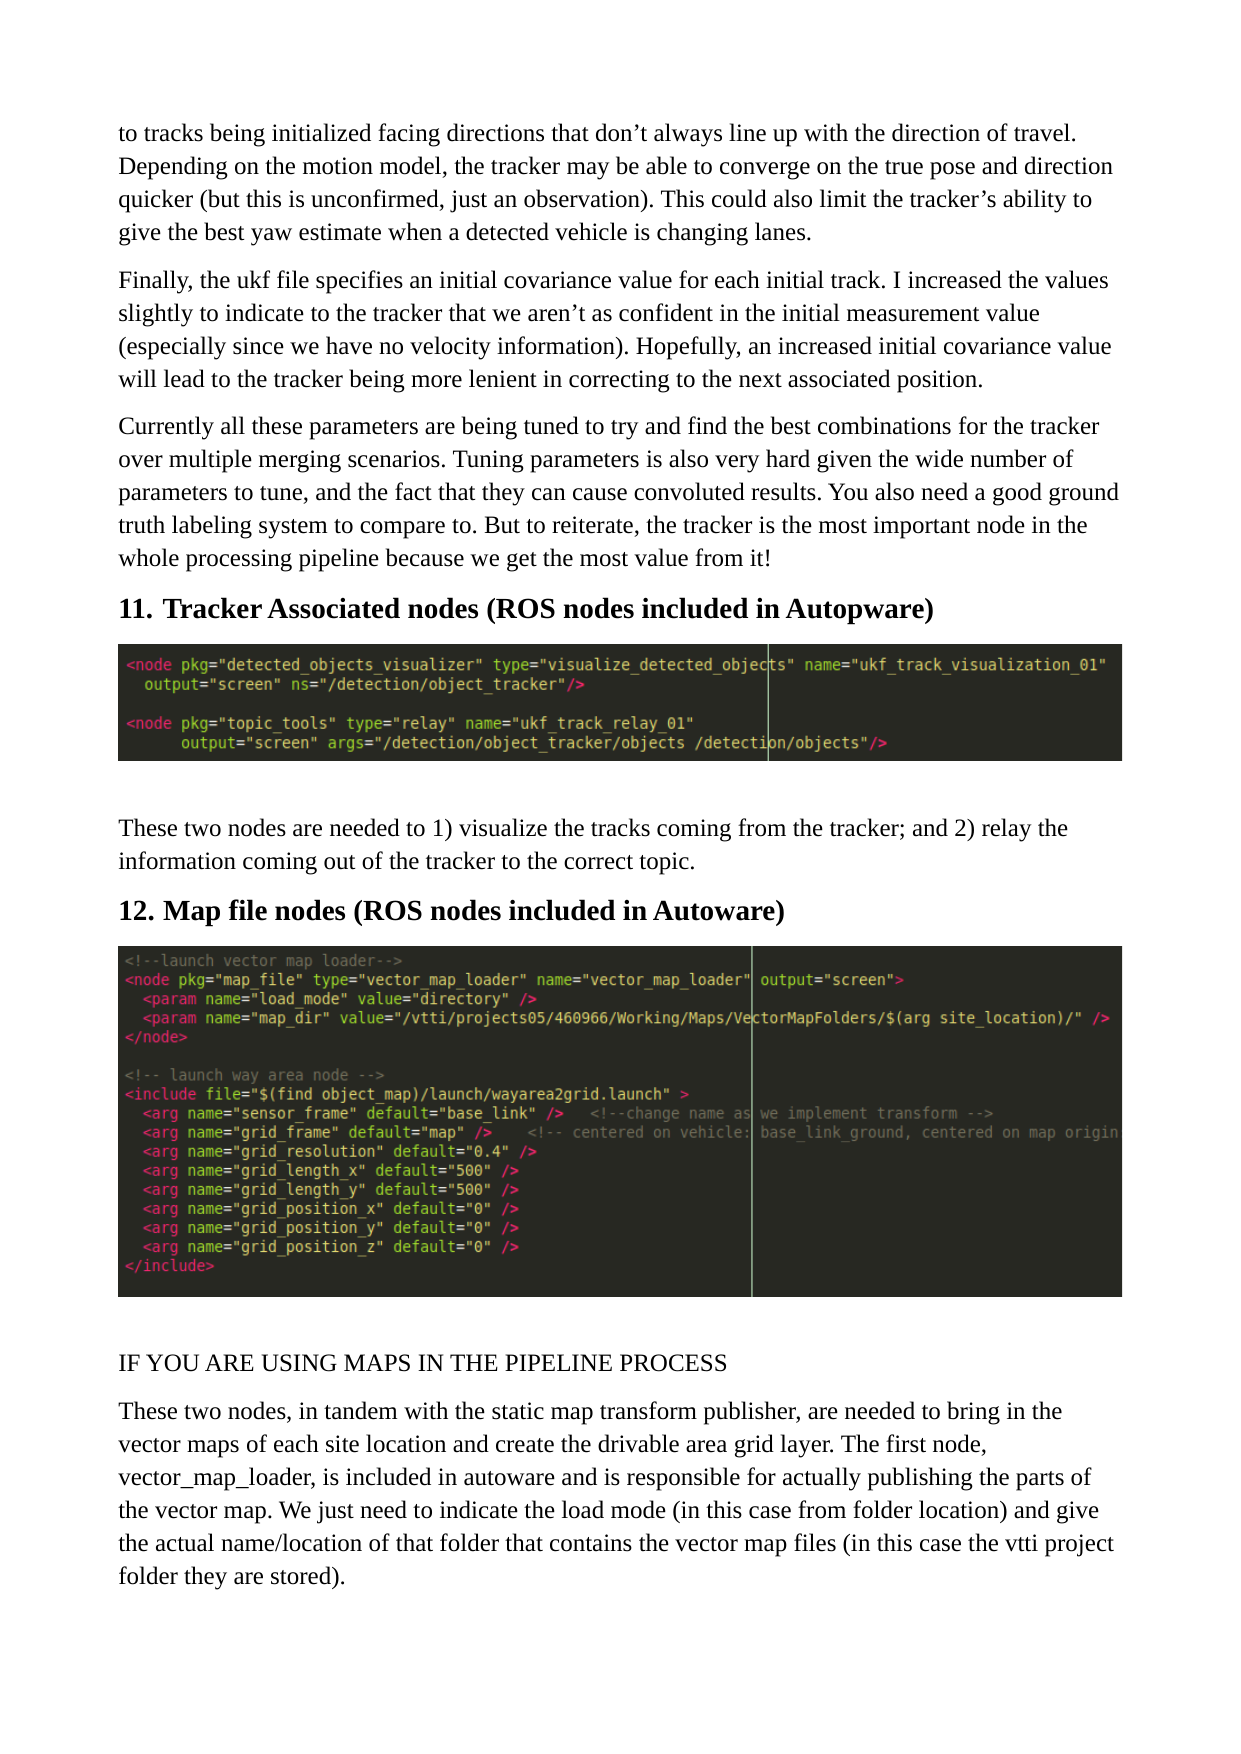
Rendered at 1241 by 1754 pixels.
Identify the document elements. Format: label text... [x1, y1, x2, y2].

text Currently all these parameters are being tuned to try and find the best combinations for the tracker over multiple merging scenarios. Tuning parameters is also very hard given the wide number of parameters to tune, and the fact that they can cause convoluted results. You also need a good ground truth labeling system to compare to. But to reiterate, the tracker is the most important node in the whole processing pipeline because we get the most value from it! [118, 411, 1122, 572]
picture [118, 644, 1123, 761]
picture [118, 946, 1123, 1297]
text IF YOU ARE USING MAPS IN THE PIPELINE PROCESS [118, 1348, 1122, 1377]
text These two nodes are needed to 1) visualize the tracks coming from the tracker; and 2) relay the information coming out of the tracker to the correct topic. [118, 813, 1122, 875]
text to tracks being initialized facing directions that don’t always line up with the direction of travel. Depending on the motion model, the tracker may be able to converge on the true pose and direction quicker (but this is unconfirmed, just an observation). This could also limit the tracker’s ability to give the best yaw estimate when a detected vehicle is changing lanes. [118, 118, 1122, 246]
text Finally, the ukf file specifies an initial covariance value for each initial track. I increased the values slightly to indicate to the tracker that we aren’t as confident in the initial measurement value (especially since we have no velocity information). Hopefully, an increased initial covariance value will lead to the tracker being more lenient in correcting to the next associated position. [118, 265, 1122, 393]
list Map file nodes (ROS nodes included in Autoware) [118, 893, 1122, 927]
list Tracker Associated nodes (ROS nodes included in Autopware) [118, 591, 1122, 625]
text These two nodes, in tandem with the static map transform publisher, are needed to bring in the vector maps of each site location and create the drivable area grid layer. The first node, vector_map_loader, is included in autoware and is responsible for actually publishing the parts of the vector map. We just need to indicate the load mode (in this case from folder location) and give the actual name/location of that folder that contains the vector map files (in this case the vtti project folder they are stored). [118, 1396, 1122, 1590]
